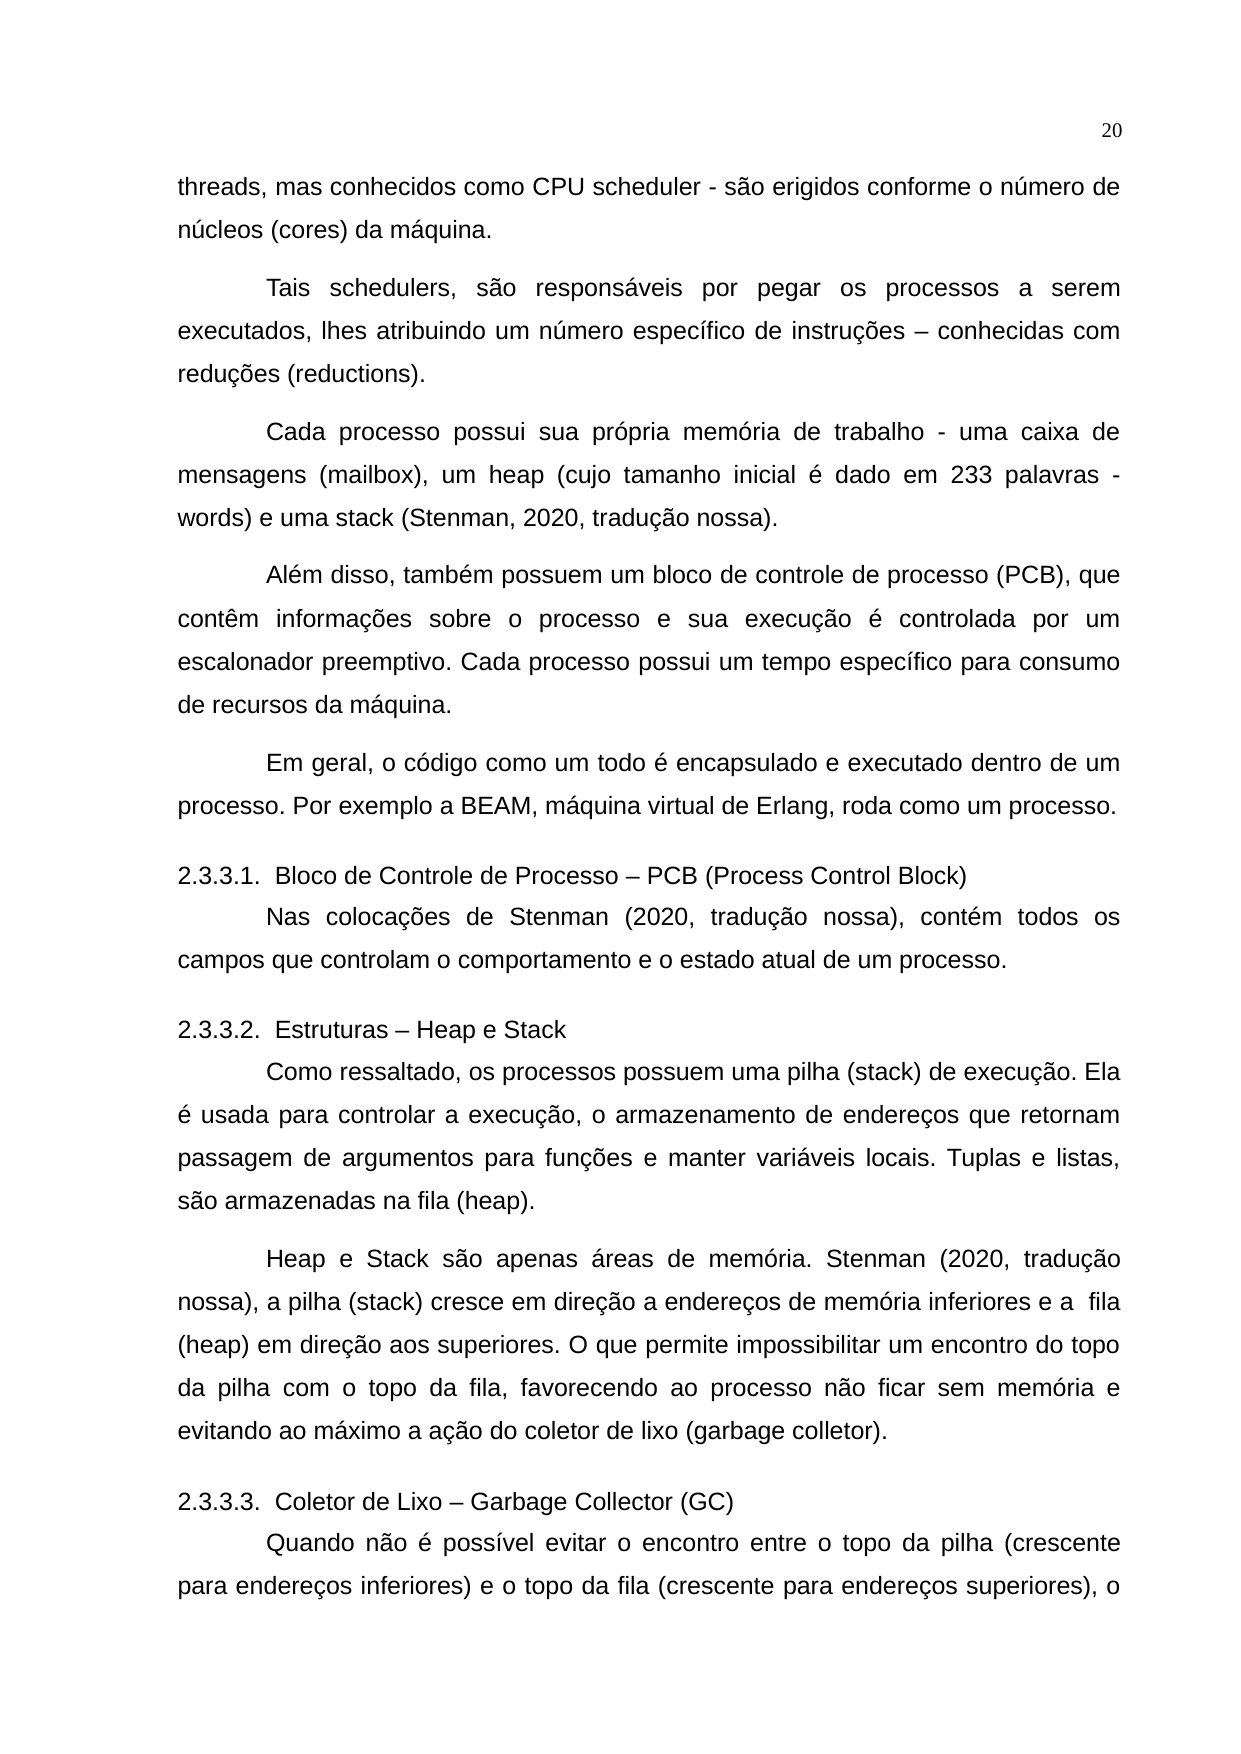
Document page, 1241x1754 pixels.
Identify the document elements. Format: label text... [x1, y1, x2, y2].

text Quando não é possível evitar o encontro entre o topo da pilha (crescente para endereços inferiores) e o topo da fila (crescente para endereços superiores), o [177, 1528, 1122, 1599]
text Como ressaltado, os processos possuem uma pilha (stack) de execução. Ela é usada para controlar a execução, o armazenamento de endereços que retornam passagem de argumentos para funções e manter variáveis locais. Tuplas e listas, são armazenadas na fila (heap). [177, 1057, 1122, 1215]
text Cada processo possui sua própria memória de trabalho - uma caixa de mensagens (mailbox), um heap (cujo tamanho inicial é dado em 233 palavras - words) e uma stack (Stenman, 2020, tradução nossa). [177, 416, 1122, 531]
subtitle Bloco de Controle de Processo – PCB (Process Control Block) [177, 861, 1122, 889]
subtitle Coletor de Lixo – Garbage Collector (GC) [177, 1486, 1122, 1515]
text Tais schedulers, são responsáveis por pegar os processos a serem executados, lhes atribuindo um número específico de instruções – conhecidas com reduções (reductions). [177, 272, 1122, 387]
text Além disso, também possuem um bloco de controle de processo (PCB), que contêm informações sobre o processo e sua execução é controlada por um escalonador preemptivo. Cada processo possui um tempo específico para consumo de recursos da máquina. [177, 560, 1122, 718]
text threads, mas conhecidos como CPU scheduler - são erigidos conforme o número de núcleos (cores) da máquina. [177, 172, 1122, 243]
text Nas colocações de Stenman (2020, tradução nossa), contém todos os campos que controlam o comportamento e o estado atual de um processo. [177, 902, 1122, 974]
subtitle Estruturas – Heap e Stack [177, 1015, 1122, 1044]
text Heap e Stack são apenas áreas de memória. Stenman (2020, tradução nossa), a pilha (stack) cresce em direção a endereços de memória inferiores e a fila (heap) em direção aos superiores. O que permite impossibilitar um encontro do topo da pilha com o topo da fila, favorecendo ao processo não ficar sem memória e evitando ao máximo a ação do coletor de lixo (garbage colletor). [177, 1244, 1122, 1445]
text Em geral, o código como um todo é encapsulado e executado dentro de um processo. Por exemplo a BEAM, máquina virtual de Erlang, roda como um processo. [177, 747, 1122, 819]
